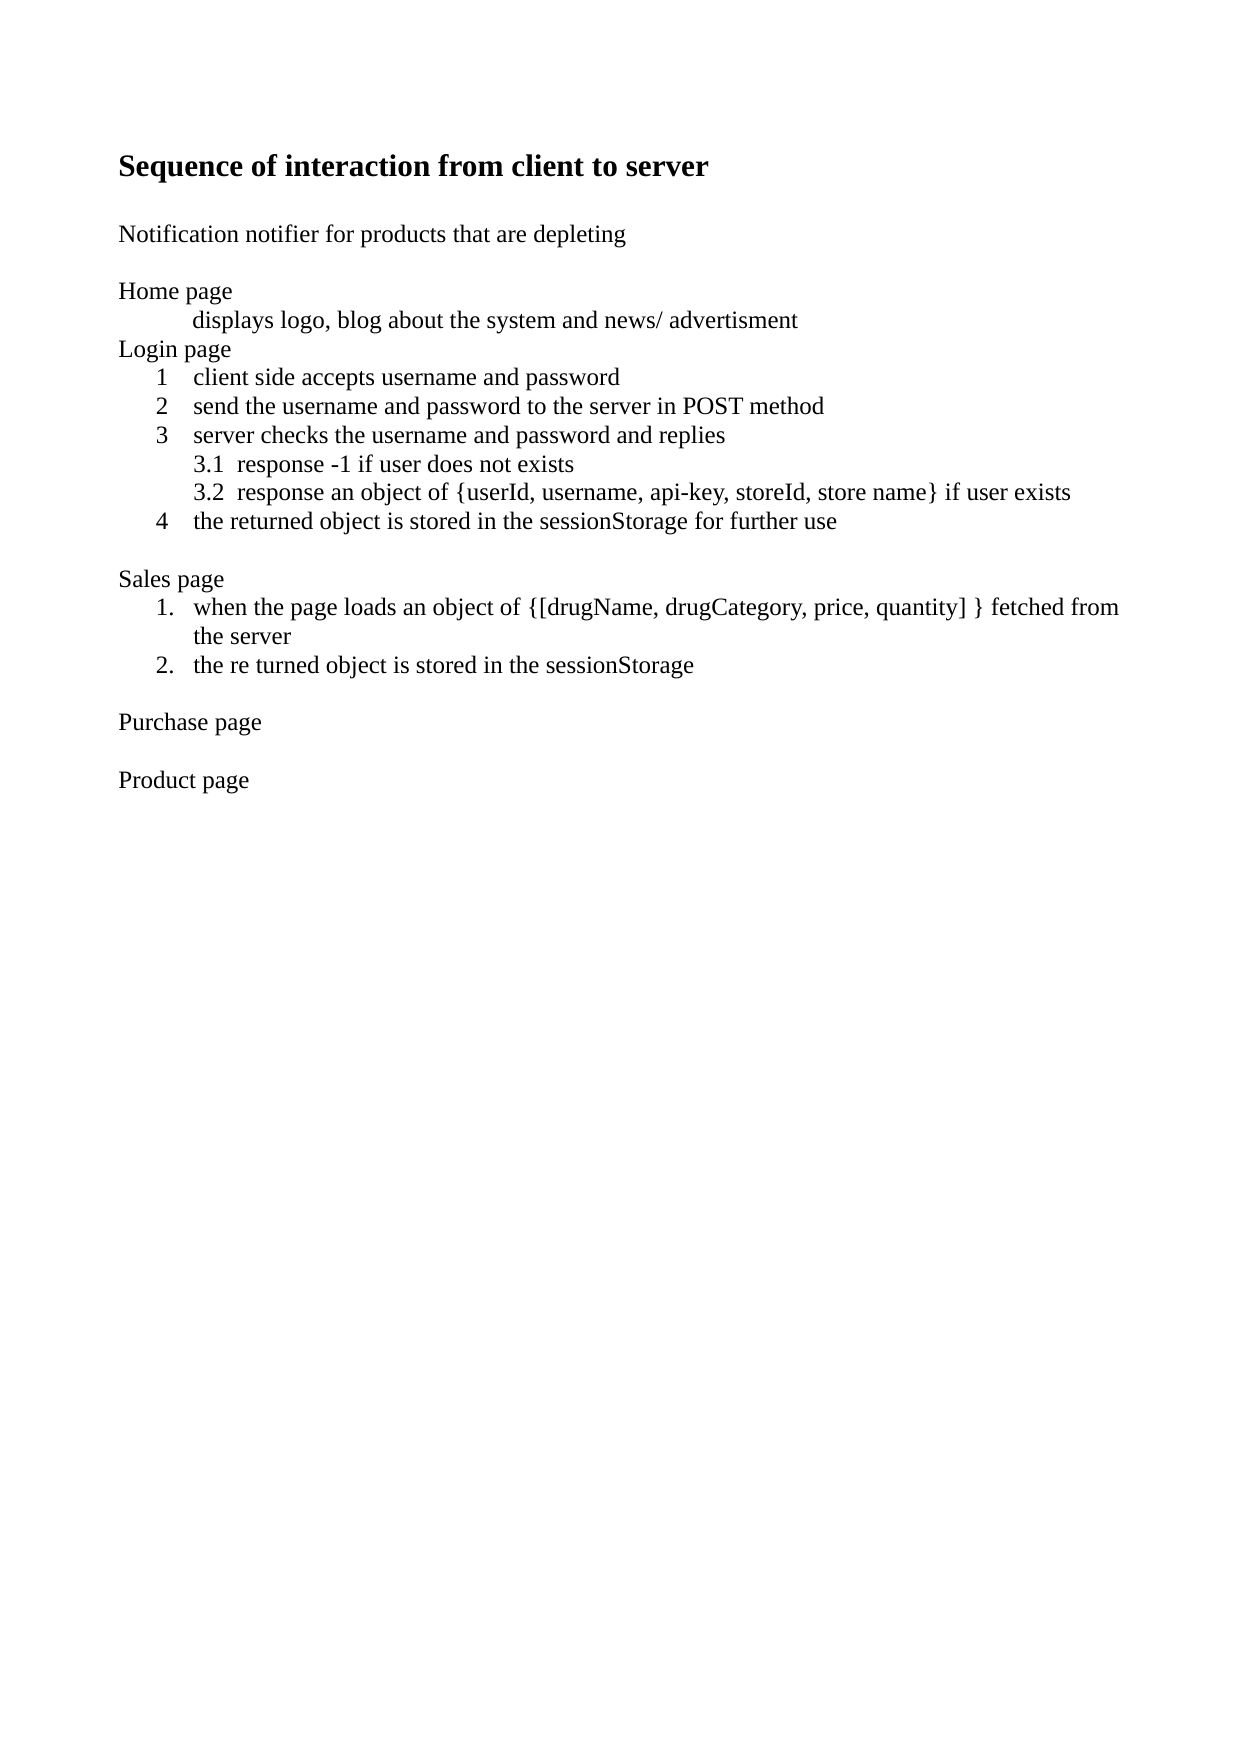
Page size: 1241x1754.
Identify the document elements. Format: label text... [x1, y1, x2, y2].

list response an object of {userId, username, api-key, storeId, store name} if user exists [193, 477, 1122, 506]
text displays logo, blog about the system and news/ advertisment [118, 305, 1122, 334]
list the re turned object is stored in the sessionStorage [156, 650, 1122, 679]
list when the page loads an object of {[drugName, drugCategory, price, quantity] } fetched from the server [156, 592, 1122, 650]
list client side accepts username and password [156, 362, 1122, 391]
list the returned object is stored in the sessionStorage for further use [156, 506, 1122, 535]
text Login page [118, 334, 1122, 362]
text Purchase page [118, 707, 1122, 736]
list send the username and password to the server in POST method [156, 391, 1122, 420]
text Notification notifier for products that are depleting [118, 219, 1122, 247]
text Product page [118, 765, 1122, 794]
list server checks the username and password and replies [156, 420, 1122, 449]
text Sequence of interaction from client to server [118, 147, 1122, 183]
text Sales page [118, 564, 1122, 592]
text Home page [118, 276, 1122, 305]
list response -1 if user does not exists [193, 449, 1122, 477]
